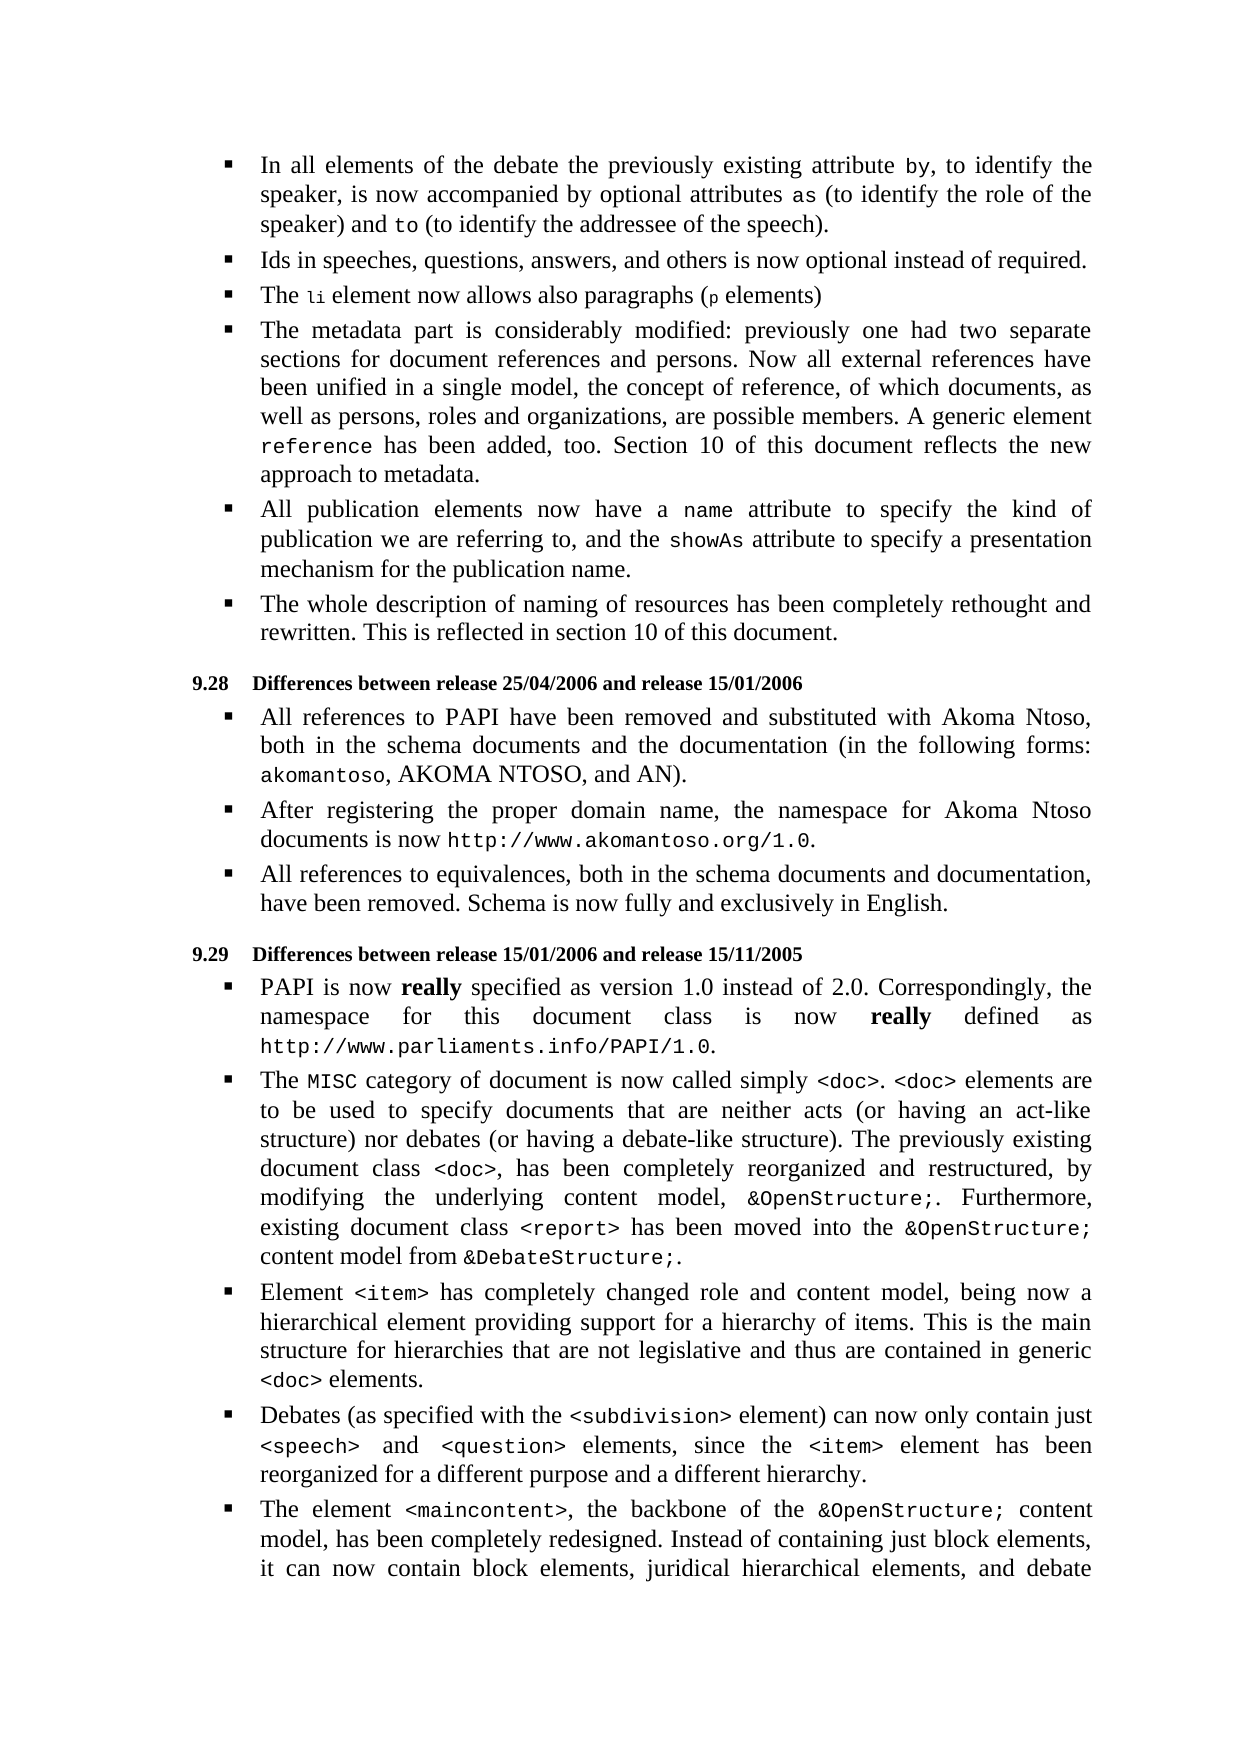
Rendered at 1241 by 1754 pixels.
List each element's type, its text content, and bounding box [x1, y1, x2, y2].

list The element <maincontent>, the backbone of the &OpenStructure; content model, has been completely redesigned. Instead of containing just block elements, it can now contain block elements, juridical hierarchical elements, and debate [222, 1494, 1092, 1581]
list In all elements of the debate the previously existing attribute by, to identify the speaker, is now accompanied by optional attributes as (to identify the role of the speaker) and to (to identify the addressee of the speech). [223, 150, 1092, 239]
list Element <item> has completely changed role and content model, being now a hierarchical element providing support for a hierarchy of items. This is the main structure for hierarchies that are not legislative and thus are contained in generic <doc> elements. [222, 1277, 1092, 1394]
subtitle Differences between release 25/04/2006 and release 15/01/2006 [192, 671, 1092, 695]
subtitle Differences between release 15/01/2006 and release 15/11/2005 [192, 942, 1092, 966]
list All publication elements now have a name attribute to specify the kind of publication we are referring to, and the showAs attribute to specify a presentation mechanism for the publication name. [223, 494, 1092, 582]
list The whole description of naming of resources has been completely rethought and rewritten. This is reflected in section 10 of this document. [223, 589, 1092, 646]
list Ids in speeches, questions, answers, and others is now optional instead of required. [223, 245, 1092, 274]
list The metadata part is considerably modified: previously one had two separate sections for document references and persons. Now all external references have been unified in a single model, the concept of reference, of which documents, as well as persons, roles and organizations, are possible members. A generic element reference has been added, too. Section 10 of this document reflects the new approach to metadata. [223, 315, 1092, 488]
list All references to equivalences, both in the schema documents and documentation, have been removed. Schema is now fully and exclusively in English. [223, 859, 1092, 917]
list The MISC category of document is now called simply <doc>. <doc> elements are to be used to specify documents that are neither acts (or having an act-like structure) nor debates (or having a debate-like structure). The previously existing document class <doc>, has been completely reorganized and restructured, by modifying the underlying content model, &OpenStructure;. Furthermore, existing document class <report> has been moved into the &OpenStructure; content model from &DebateStructure;. [222, 1066, 1092, 1271]
list The li element now allows also paragraphs (p elements) [223, 280, 1092, 309]
list After registering the proper domain name, the namespace for Akoma Ntoso documents is now http://www.akomantoso.org/1.0. [223, 795, 1092, 853]
list Debates (as specified with the <subdivision> element) can now only contain just <speech> and <question> elements, since the <item> element has been reorganized for a different purpose and a different hierarchy. [222, 1400, 1092, 1488]
list PAPI is now really specified as version 1.0 instead of 2.0. Correspondingly, the namespace for this document class is now really defined as http://www.parliaments.info/PAPI/1.0. [222, 972, 1092, 1059]
list All references to PAPI have been removed and substituted with Akoma Ntoso, both in the schema documents and the documentation (in the following forms: akomantoso, AKOMA NTOSO, and AN). [223, 702, 1092, 789]
